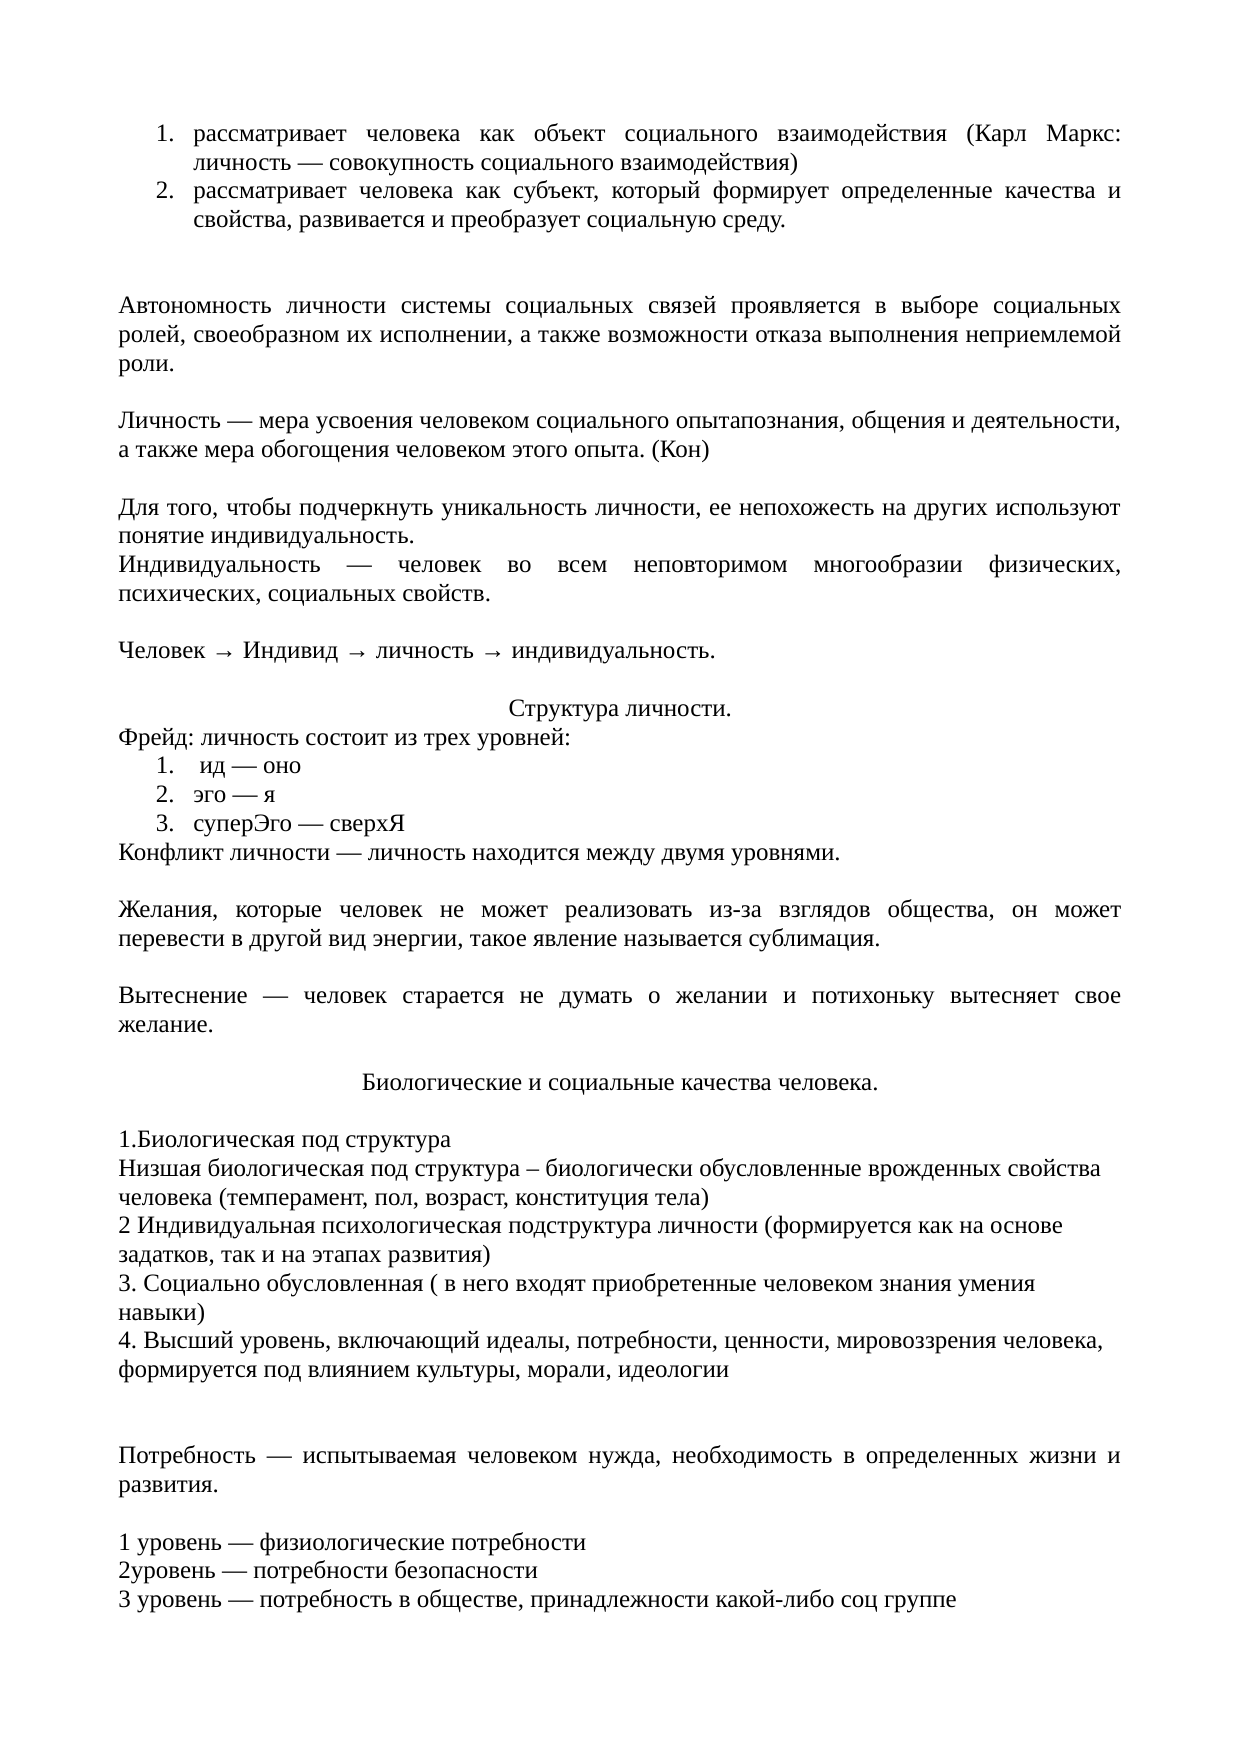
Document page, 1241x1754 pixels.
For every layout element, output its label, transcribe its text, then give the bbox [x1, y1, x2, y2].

list эго — я [156, 779, 1122, 808]
text 3. Социально обусловленная ( в него входят приобретенные человеком знания умения навыки) [118, 1268, 1122, 1326]
text 4. Высший уровень, включающий идеалы, потребности, ценности, мировоззрения человека, формируется под влиянием культуры, морали, идеологии [118, 1326, 1122, 1383]
text Биологические и социальные качества человека. [118, 1067, 1122, 1096]
text Человек → Индивид → личность → индивидуальность. [118, 636, 1122, 664]
list рассматривает человека как субъект, который формирует определенные качества и свойства, развивается и преобразует социальную среду. [156, 176, 1122, 233]
list ид — оно [156, 751, 1122, 779]
text 2уровень — потребности безопасности [118, 1556, 1122, 1584]
text Конфликт личности — личность находится между двумя уровнями. [118, 837, 1122, 866]
text Фрейд: личность состоит из трех уровней: [118, 722, 1122, 751]
text Автономность личности системы социальных связей проявляется в выборе социальных ролей, своеобразном их исполнении, а также возможности отказа выполнения неприемлемой роли. [118, 291, 1122, 377]
text Желания, которые человек не может реализовать из-за взглядов общества, он может перевести в другой вид энергии, такое явление называется сублимация. [118, 894, 1122, 952]
text Низшая биологическая под структура – биологически обусловленные врожденных свойства человека (темперамент, пол, возраст, конституция тела) [118, 1153, 1122, 1211]
text Индивидуальность — человек во всем неповторимом многообразии физических, психических, социальных свойств. [118, 549, 1122, 607]
text 1.Биологическая под структура [118, 1124, 1122, 1153]
text Личность — мера усвоения человеком социального опытапознания, общения и деятельности, а также мера обогощения человеком этого опыта. (Кон) [118, 406, 1122, 463]
list рассматривает человека как объект социального взаимодействия (Карл Маркс: личность — совокупность социального взаимодействия) [156, 118, 1122, 176]
text Для того, чтобы подчеркнуть уникальность личности, ее непохожесть на других используют понятие индивидуальность. [118, 492, 1122, 549]
text 1 уровень — физиологические потребности [118, 1527, 1122, 1556]
text 2 Индивидуальная психологическая подструктура личности (формируется как на основе задатков, так и на этапах развития) [118, 1211, 1122, 1268]
text 3 уровень — потребность в обществе, принадлежности какой-либо соц группе [118, 1584, 1122, 1613]
text Структура личности. [118, 693, 1122, 722]
list суперЭго — сверхЯ [156, 808, 1122, 837]
text Вытеснение — человек старается не думать о желании и потихоньку вытесняет свое желание. [118, 981, 1122, 1038]
text Потребность — испытываемая человеком нужда, необходимость в определенных жизни и развития. [118, 1441, 1122, 1498]
